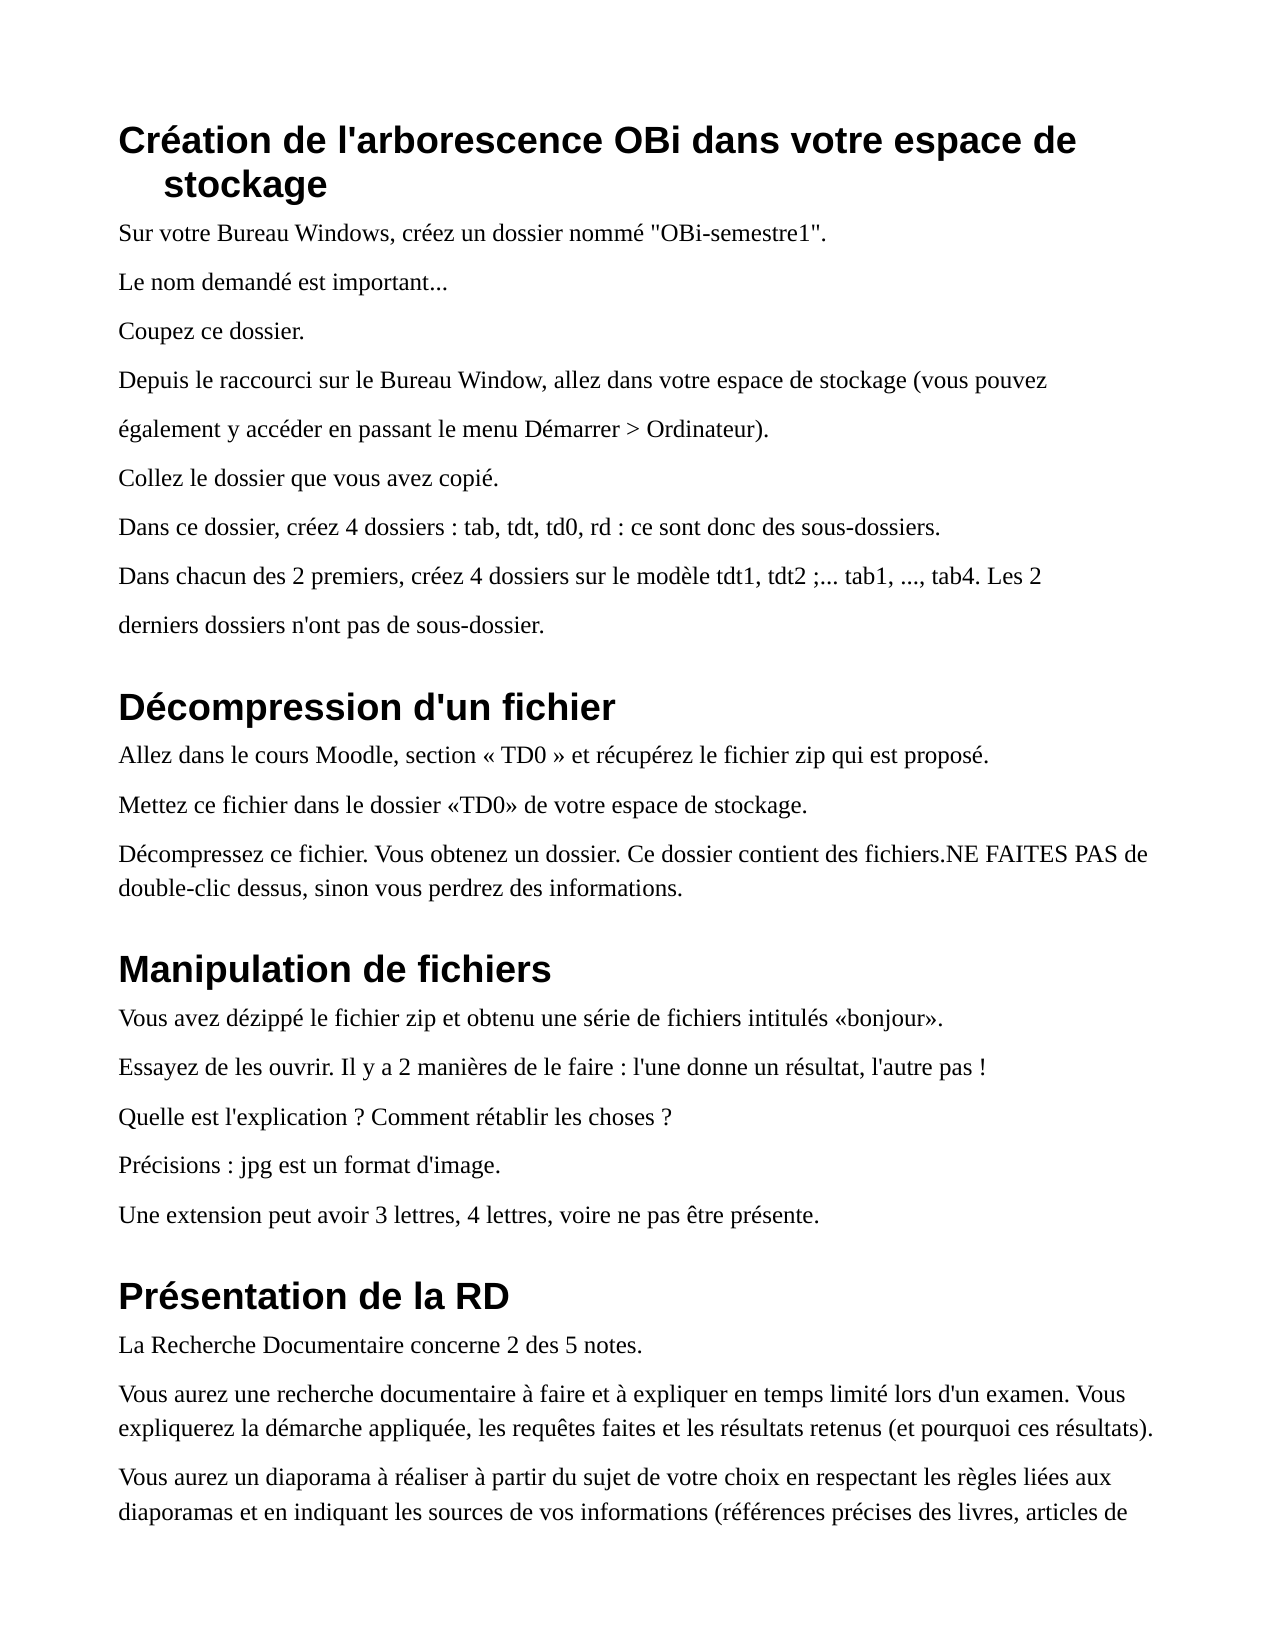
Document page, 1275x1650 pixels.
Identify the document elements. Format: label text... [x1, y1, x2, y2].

text La Recherche Documentaire concerne 2 des 5 notes. [118, 1330, 1157, 1359]
subtitle Présentation de la RD [118, 1274, 1157, 1317]
text Précisions : jpg est un format d'image. [118, 1151, 1157, 1179]
text Depuis le raccourci sur le Bureau Window, allez dans votre espace de stockage (vous pouvez [118, 365, 1157, 394]
text également y accéder en passant le menu Démarrer > Ordinateur). [118, 414, 1157, 443]
text derniers dossiers n'ont pas de sous-dossier. [118, 610, 1157, 639]
text Dans chacun des 2 premiers, créez 4 dossiers sur le modèle tdt1, tdt2 ;... tab1, ..., tab4. Les 2 [118, 561, 1157, 590]
text Une extension peut avoir 3 lettres, 4 lettres, voire ne pas être présente. [118, 1200, 1157, 1228]
text Sur votre Bureau Windows, créez un dossier nommé "OBi-semestre1". [118, 218, 1157, 247]
text Vous aurez une recherche documentaire à faire et à expliquer en temps limité lors d'un examen. Vous expliquerez la démarche appliquée, les requêtes faites et les résultats retenus (et pourquoi ces résultats). [118, 1379, 1157, 1442]
subtitle Manipulation de fichiers [118, 947, 1157, 991]
text Vous avez dézippé le fichier zip et obtenu une série de fichiers intitulés «bonjour». [118, 1003, 1157, 1032]
text Essayez de les ouvrir. Il y a 2 manières de le faire : l'une donne un résultat, l'autre pas ! [118, 1052, 1157, 1081]
text Vous aurez un diaporama à réaliser à partir du sujet de votre choix en respectant les règles liées aux diaporamas et en indiquant les sources de vos informations (références précises des livres, articles de [118, 1462, 1157, 1526]
text Le nom demandé est important... [118, 267, 1157, 296]
text Coupez ce dossier. [118, 316, 1157, 345]
text Mettez ce fichier dans le dossier «TD0» de votre espace de stockage. [118, 790, 1157, 818]
subtitle Création de l'arborescence OBi dans votre espace de stockage [118, 118, 1157, 205]
text Décompressez ce fichier. Vous obtenez un dossier. Ce dossier contient des fichiers.NE FAITES PAS de double-clic dessus, sinon vous perdrez des informations. [118, 839, 1157, 902]
subtitle Décompression d'un fichier [118, 684, 1157, 728]
text Allez dans le cours Moodle, section « TD0 » et récupérez le fichier zip qui est proposé. [118, 741, 1157, 769]
text Quelle est l'explication ? Comment rétablir les choses ? [118, 1102, 1157, 1130]
text Collez le dossier que vous avez copié. [118, 463, 1157, 492]
text Dans ce dossier, créez 4 dossiers : tab, tdt, td0, rd : ce sont donc des sous-dossiers. [118, 512, 1157, 541]
